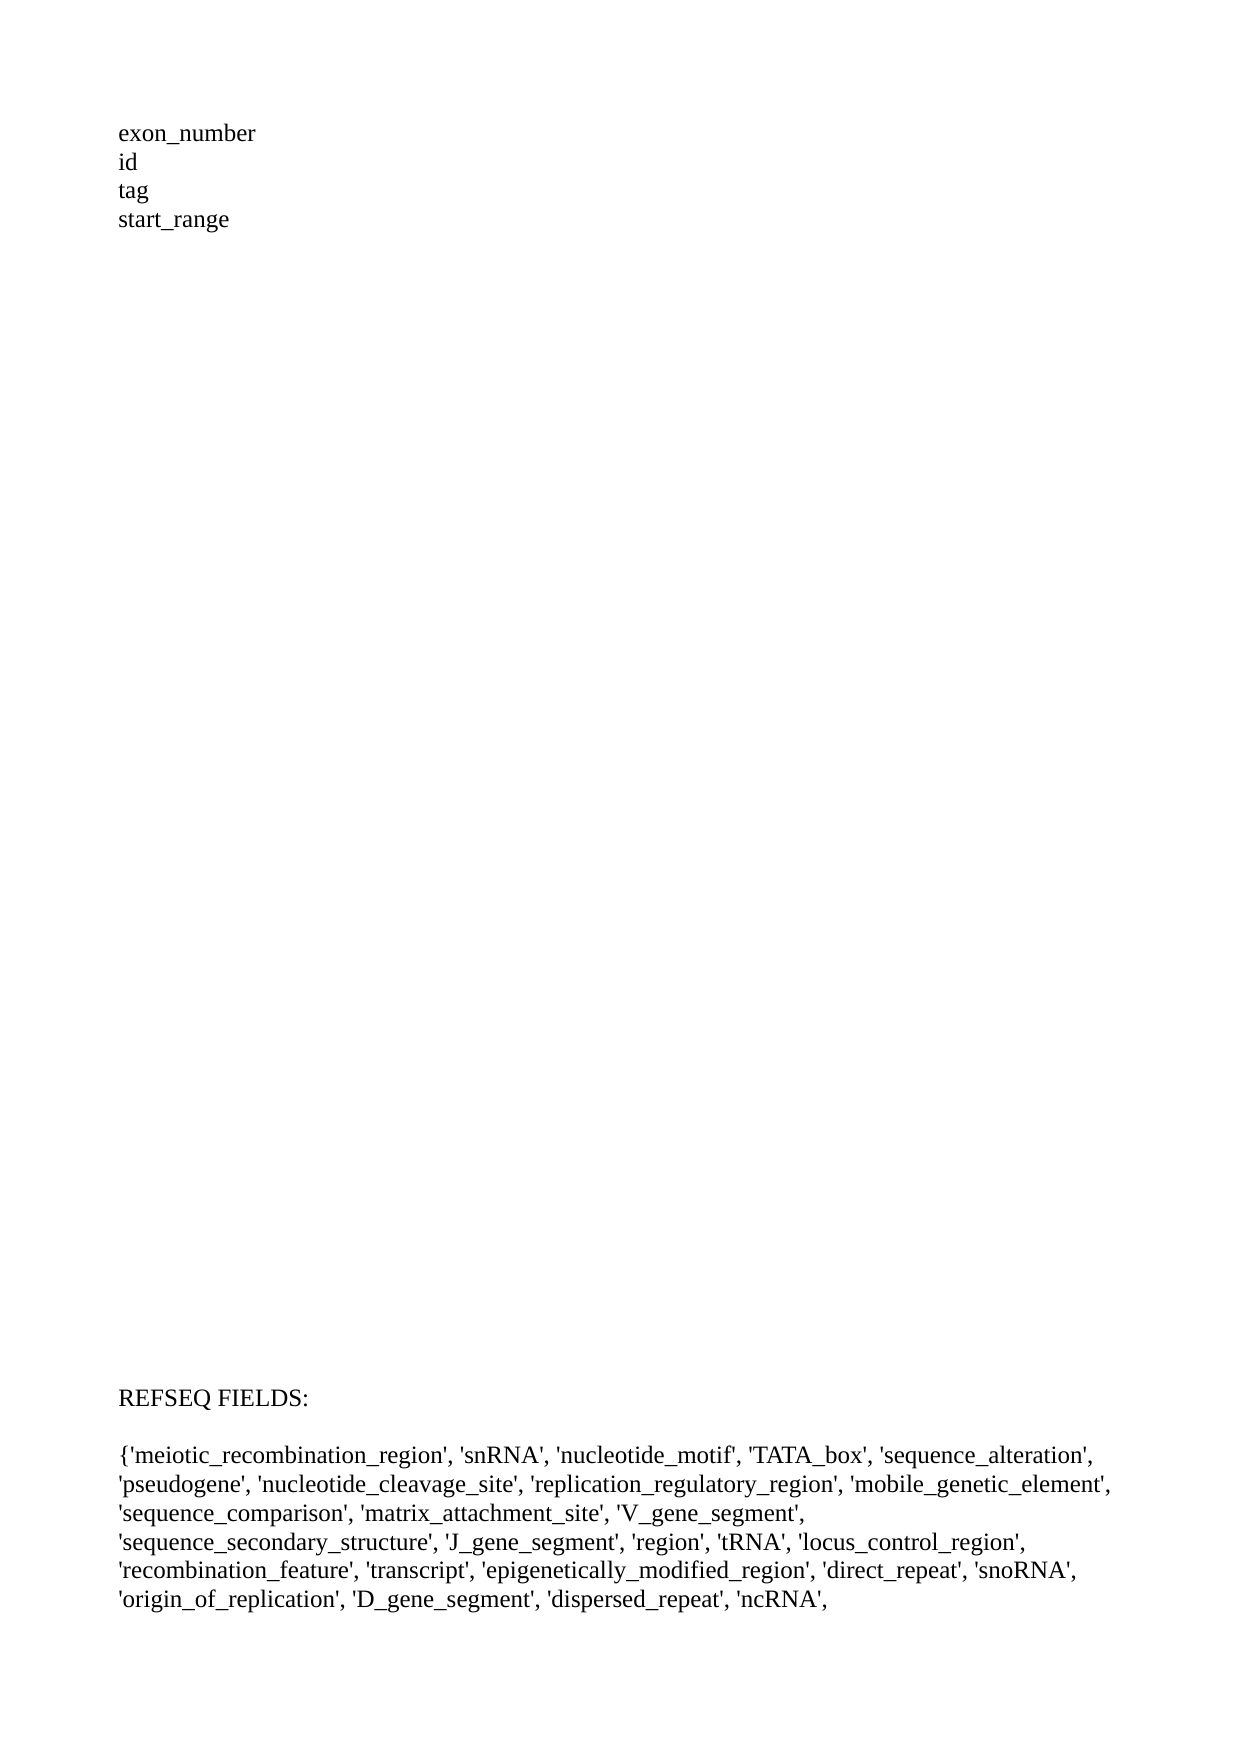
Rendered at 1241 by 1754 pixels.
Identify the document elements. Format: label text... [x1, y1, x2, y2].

text tag [118, 176, 1122, 204]
text exon_number [118, 118, 1122, 147]
text REFSEQ FIELDS: [118, 1383, 1122, 1412]
text id [118, 147, 1122, 176]
text start_range [118, 204, 1122, 233]
text {'meiotic_recombination_region', 'snRNA', 'nucleotide_motif', 'TATA_box', 'sequence_alteration', 'pseudogene', 'nucleotide_cleavage_site', 'replication_regulatory_region', 'mobile_genetic_element', 'sequence_comparison', 'matrix_attachment_site', 'V_gene_segment', 'sequence_secondary_structure', 'J_gene_segment', 'region', 'tRNA', 'locus_control_region', 'recombination_feature', 'transcript', 'epigenetically_modified_region', 'direct_repeat', 'snoRNA', 'origin_of_replication', 'D_gene_segment', 'dispersed_repeat', 'ncRNA', [118, 1441, 1122, 1613]
